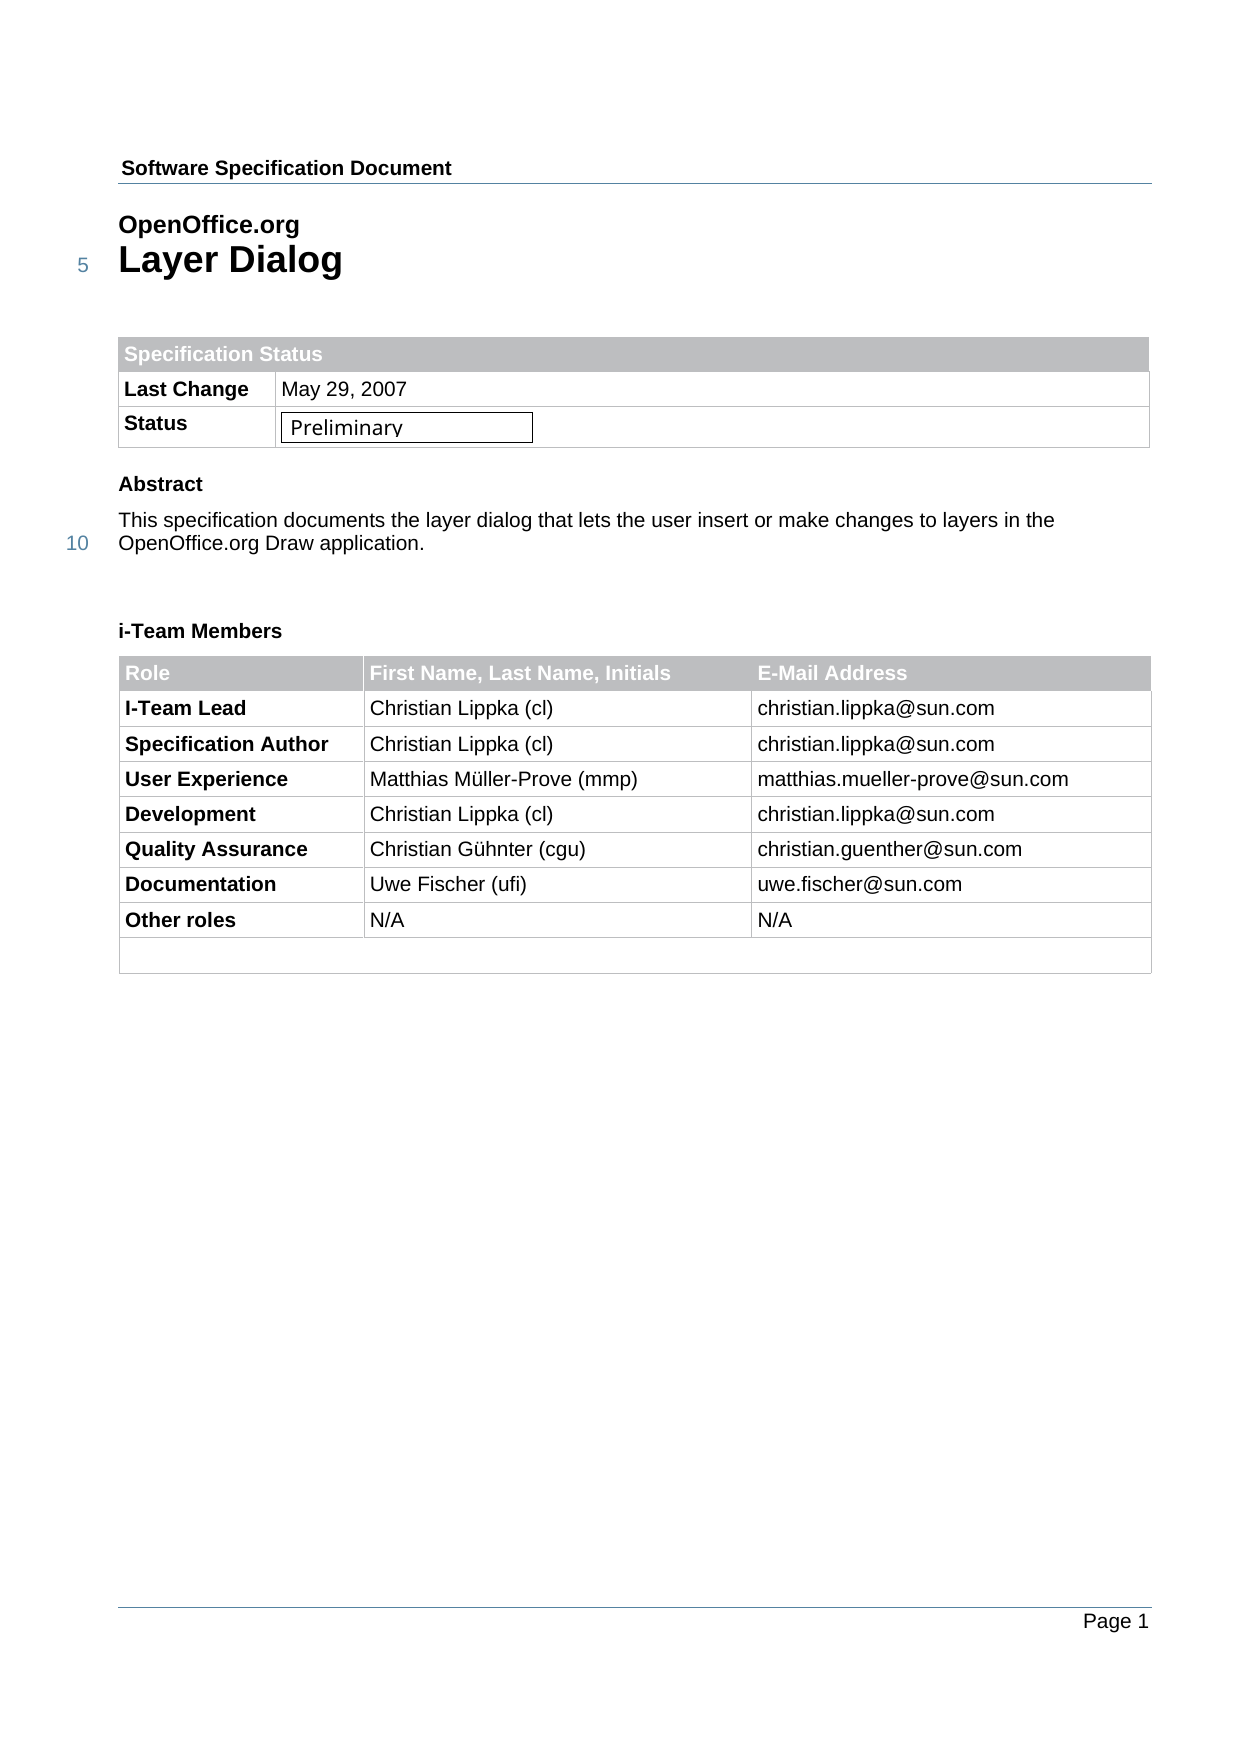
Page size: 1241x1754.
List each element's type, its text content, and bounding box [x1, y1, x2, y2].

table_cell Christian Lippka (cl) [365, 797, 751, 832]
text Layer Dialog [118, 239, 1152, 281]
table_cell [120, 938, 1151, 973]
table_cell May 29, 2007 [276, 372, 1149, 406]
text This specification documents the layer dialog that lets the user insert or make changes to layers in the OpenOffice.org Draw application. [118, 508, 1152, 555]
table_cell Christian Lippka (cl) [365, 691, 751, 726]
table_cell N/A [752, 903, 1151, 937]
table_cell User Experience [120, 762, 363, 796]
table_cell christian.guenther@sun.com [752, 833, 1151, 867]
table_cell N/A [365, 903, 751, 937]
table_cell Status [119, 407, 275, 447]
text OpenOffice.org [118, 211, 1152, 239]
table_cell Specification Author [120, 727, 363, 761]
table_cell Other roles [120, 903, 363, 937]
table_cell christian.lippka@sun.com [752, 797, 1151, 832]
table_cell uwe.fischer@sun.com [752, 868, 1151, 902]
table_cell christian.lippka@sun.com [752, 691, 1151, 726]
table_cell PRELIMINARY status is the initial conception of a specification. STANDARD A specification with status Standard is considered to be stable and has the approval of the i-Team. OBSOLETE An Obsolete specification is a specification that has been identified unnecessary. For example due to; technology changes or changes in other standards or specifications. [276, 407, 1149, 447]
table_cell Quality Assurance [120, 833, 363, 867]
subtitle Abstract [118, 472, 1152, 496]
table_cell Christian Lippka (cl) [365, 727, 751, 761]
table_cell Last Change [119, 372, 275, 406]
table_header Specification Status [118, 337, 1149, 371]
table_cell I-Team Lead [120, 691, 363, 726]
table_header E-Mail Address [751, 656, 1151, 691]
table_cell Uwe Fischer (ufi) [365, 868, 751, 902]
table_cell Development [120, 797, 363, 832]
table_cell Matthias Müller-Prove (mmp) [365, 762, 751, 796]
text Software Specification Document [118, 154, 1152, 183]
table_cell Christian Gühnter (cgu) [365, 833, 751, 867]
subtitle i-Team Members [118, 620, 1152, 643]
table_header Role [119, 656, 363, 691]
table_header First Name, Last Name, Initials [364, 656, 751, 691]
table_cell Documentation [120, 868, 363, 902]
table_cell matthias.mueller-prove@sun.com [752, 762, 1151, 796]
table_cell christian.lippka@sun.com [752, 727, 1151, 761]
